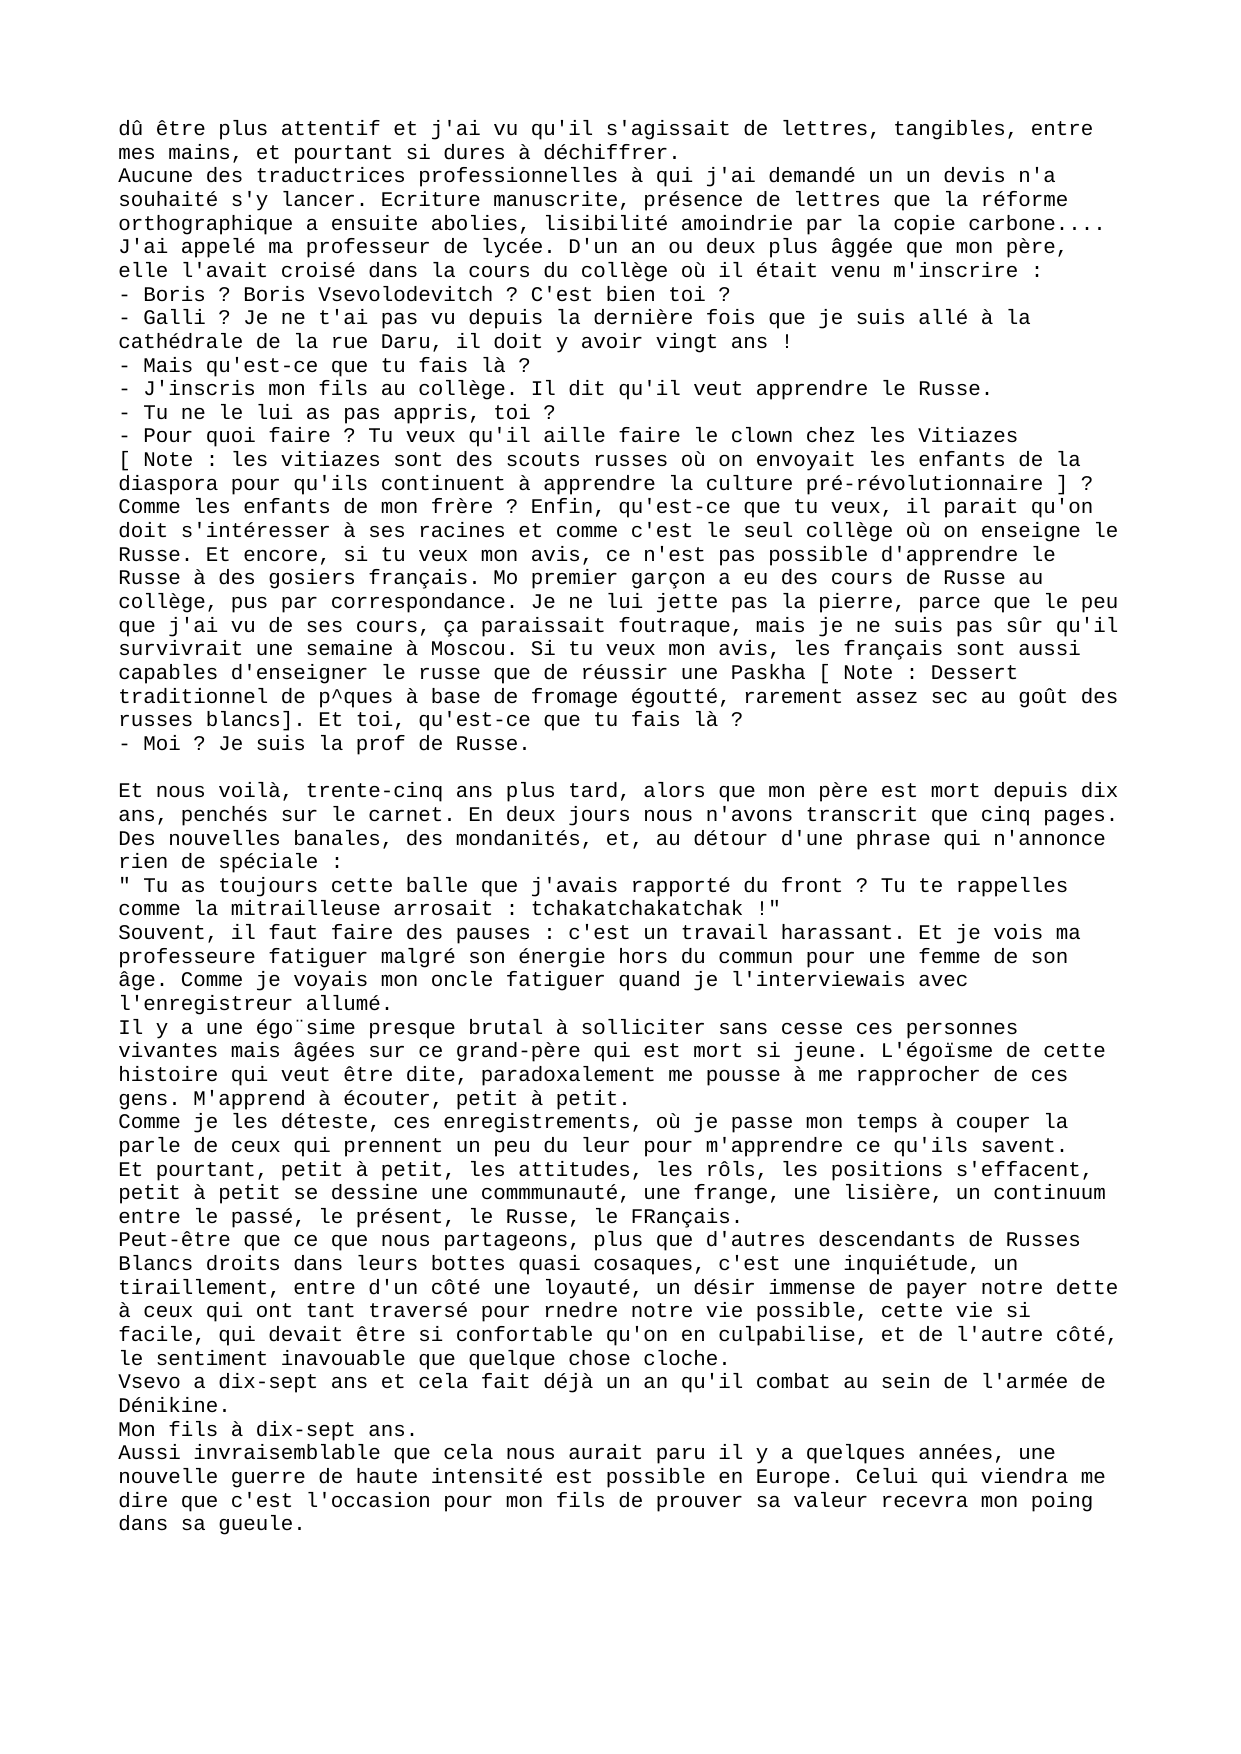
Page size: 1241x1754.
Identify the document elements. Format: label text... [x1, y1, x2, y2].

text - Boris ? Boris Vsevolodevitch ? C'est bien toi ? [118, 284, 1122, 307]
text Peut-être que ce que nous partageons, plus que d'autres descendants de Russes Blancs droits dans leurs bottes quasi cosaques, c'est une inquiétude, un tiraillement, entre d'un côté une loyauté, un désir immense de payer notre dette à ceux qui ont tant traversé pour rnedre notre vie possible, cette vie si facile, qui devait être si confortable qu'on en culpabilise, et de l'autre côté, le sentiment inavouable que quelque chose cloche. [118, 1229, 1122, 1371]
text Il y a une égo¨sime presque brutal à solliciter sans cesse ces personnes vivantes mais âgées sur ce grand-père qui est mort si jeune. L'égoïsme de cette histoire qui veut être dite, paradoxalement me pousse à me rapprocher de ces gens. M'apprend à écouter, petit à petit. [118, 1017, 1122, 1111]
text Mon fils à dix-sept ans. [118, 1419, 1122, 1442]
text Aucune des traductrices professionnelles à qui j'ai demandé un un devis n'a souhaité s'y lancer. Ecriture manuscrite, présence de lettres que la réforme orthographique a ensuite abolies, lisibilité amoindrie par la copie carbone.... [118, 165, 1122, 236]
text Et pourtant, petit à petit, les attitudes, les rôls, les positions s'effacent, petit à petit se dessine une commmunauté, une frange, une lisière, un continuum entre le passé, le présent, le Russe, le FRançais. [118, 1158, 1122, 1229]
text - J'inscris mon fils au collège. Il dit qu'il veut apprendre le Russe. [118, 378, 1122, 402]
text J'ai appelé ma professeur de lycée. D'un an ou deux plus âggée que mon père, elle l'avait croisé dans la cours du collège où il était venu m'inscrire : [118, 236, 1122, 284]
text " Tu as toujours cette balle que j'avais rapporté du front ? Tu te rappelles comme la mitrailleuse arrosait : tchakatchakatchak !" [118, 875, 1122, 922]
text - Mais qu'est-ce que tu fais là ? [118, 354, 1122, 378]
text - Pour quoi faire ? Tu veux qu'il aille faire le clown chez les Vitiazes [ Note : les vitiazes sont des scouts russes où on envoyait les enfants de la diaspora pour qu'ils continuent à apprendre la culture pré-révolutionnaire ] ? Comme les enfants de mon frère ? Enfin, qu'est-ce que tu veux, il parait qu'on doit s'intéresser à ses racines et comme c'est le seul collège où on enseigne le Russe. Et encore, si tu veux mon avis, ce n'est pas possible d'apprendre le Russe à des gosiers français. Mo premier garçon a eu des cours de Russe au collège, pus par correspondance. Je ne lui jette pas la pierre, parce que le peu que j'ai vu de ses cours, ça paraissait foutraque, mais je ne suis pas sûr qu'il survivrait une semaine à Moscou. Si tu veux mon avis, les français sont aussi capables d'enseigner le russe que de réussir une Paskha [ Note : Dessert traditionnel de p^ques à base de fromage égoutté, rarement assez sec au goût des russes blancs]. Et toi, qu'est-ce que tu fais là ? [118, 426, 1122, 733]
text Et nous voilà, trente-cinq ans plus tard, alors que mon père est mort depuis dix ans, penchés sur le carnet. En deux jours nous n'avons transcrit que cinq pages. Des nouvelles banales, des mondanités, et, au détour d'une phrase qui n'annonce rien de spéciale : [118, 780, 1122, 875]
text Vsevo a dix-sept ans et cela fait déjà un an qu'il combat au sein de l'armée de Dénikine. [118, 1371, 1122, 1419]
text Aussi invraisemblable que cela nous aurait paru il y a quelques années, une nouvelle guerre de haute intensité est possible en Europe. Celui qui viendra me dire que c'est l'occasion pour mon fils de prouver sa valeur recevra mon poing dans sa gueule. [118, 1442, 1122, 1537]
text - Tu ne le lui as pas appris, toi ? [118, 402, 1122, 426]
text Souvent, il faut faire des pauses : c'est un travail harassant. Et je vois ma professeure fatiguer malgré son énergie hors du commun pour une femme de son âge. Comme je voyais mon oncle fatiguer quand je l'interviewais avec l'enregistreur allumé. [118, 922, 1122, 1017]
text - Moi ? Je suis la prof de Russe. [118, 733, 1122, 757]
text - Galli ? Je ne t'ai pas vu depuis la dernière fois que je suis allé à la cathédrale de la rue Daru, il doit y avoir vingt ans ! [118, 307, 1122, 354]
text dû être plus attentif et j'ai vu qu'il s'agissait de lettres, tangibles, entre mes mains, et pourtant si dures à déchiffrer. [118, 118, 1122, 165]
text Comme je les déteste, ces enregistrements, où je passe mon temps à couper la parle de ceux qui prennent un peu du leur pour m'apprendre ce qu'ils savent. [118, 1111, 1122, 1158]
